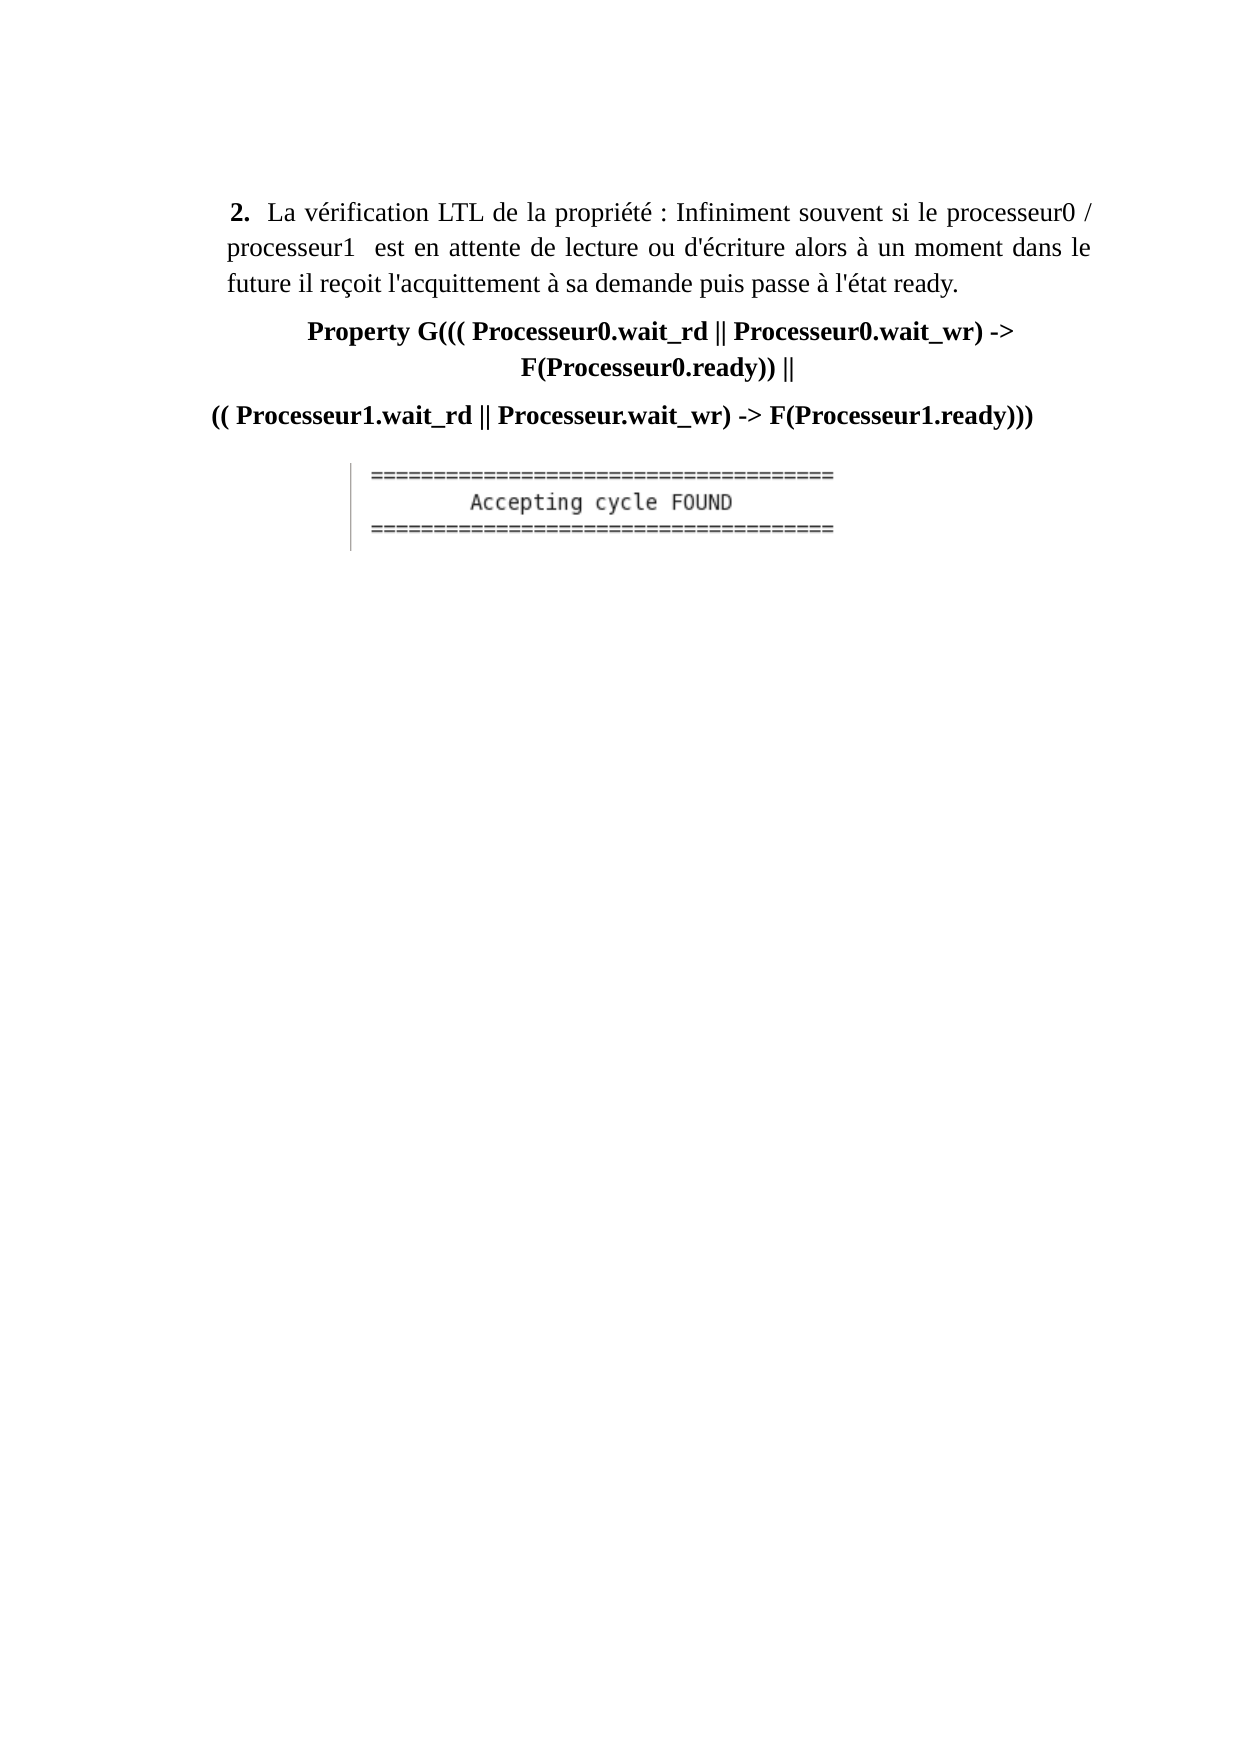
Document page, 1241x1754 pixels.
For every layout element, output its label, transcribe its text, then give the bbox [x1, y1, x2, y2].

text (( Processeur1.wait_rd || Processeur.wait_wr) -> F(Processeur1.ready))) [153, 399, 1092, 431]
text Property G((( Processeur0.wait_rd || Processeur0.wait_wr) -> F(Processeur0.ready)) || [230, 316, 1092, 382]
picture [350, 463, 871, 551]
text 2. La vérification LTL de la propriété : Infiniment souvent si le processeur0 / processeur1 est en attente de lecture ou d'écriture alors à un moment dans le future il reçoit l'acquittement à sa demande puis passe à l'état ready. [227, 196, 1092, 298]
